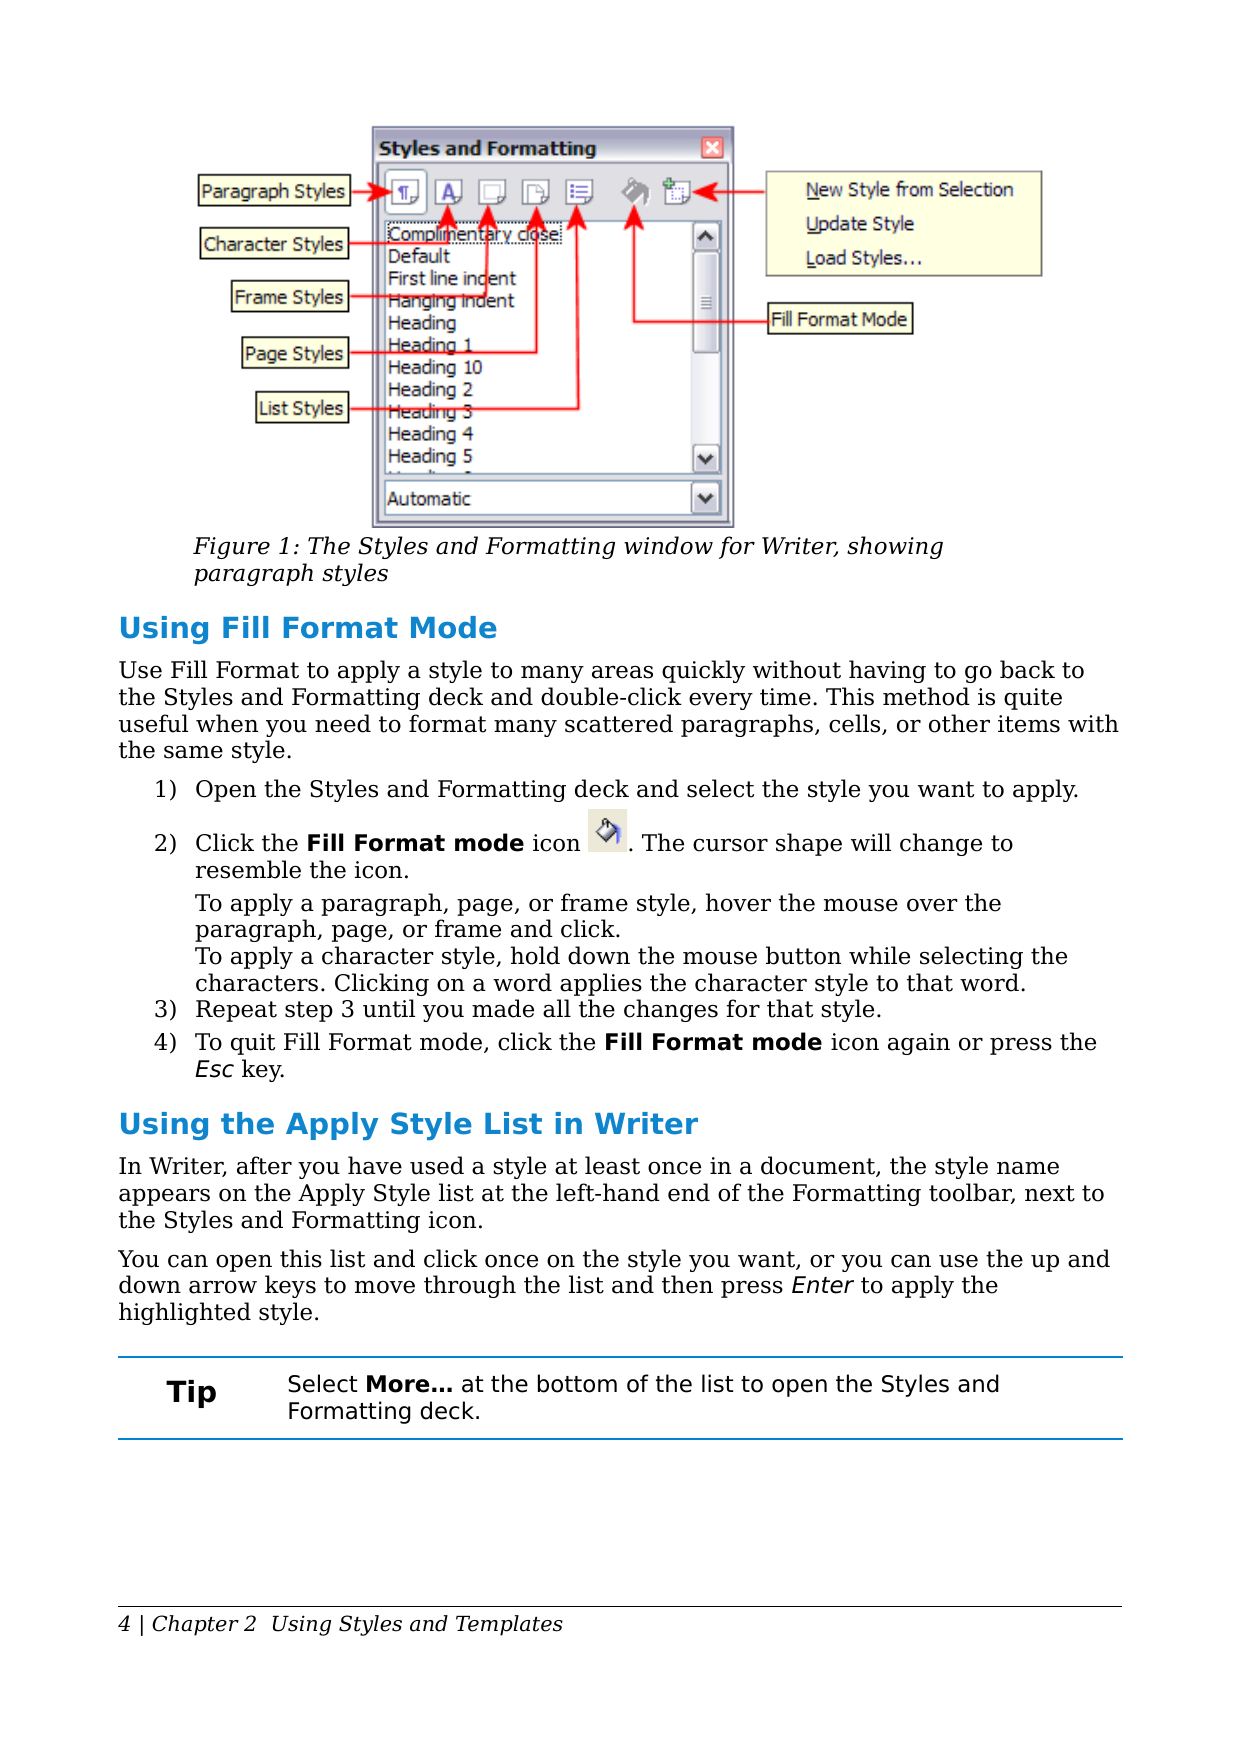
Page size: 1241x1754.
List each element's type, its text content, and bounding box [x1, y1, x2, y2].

subtitle Using Fill Format Mode [118, 611, 1122, 645]
table_header Tip [118, 1358, 266, 1438]
list Repeat step 3 until you made all the changes for that style. [177, 997, 1122, 1023]
text In Writer, after you have used a style at least once in a document, the style name appears on the Apply Style list at the left-hand end of the Formatting toolbar, next to the Styles and Formatting icon. [118, 1153, 1122, 1233]
text Figure 1: The Styles and Formatting window for Writer, showing paragraph styles [193, 533, 1047, 587]
list Open the Styles and Formatting deck and select the style you want to apply. [177, 777, 1122, 803]
list To apply a paragraph, page, or frame style, hover the mouse over the paragraph, page, or frame and click. To apply a character style, hold down the mouse button while selecting the characters. Clicking on a word applies the character style to that word. [195, 890, 1122, 997]
text Use Fill Format to apply a style to many areas quickly without having to go back to the Styles and Formatting deck and double-click every time. This method is quite useful when you need to format many scattered paragraphs, cells, or other items with the same style. [118, 657, 1122, 764]
list Click the Fill Format mode icon . The cursor shape will change to resemble the icon. [177, 809, 1122, 884]
picture [193, 118, 1048, 528]
list To quit Fill Format mode, click the Fill Format mode icon again or press the Esc key. [177, 1029, 1122, 1083]
text You can open this list and click once on the style you want, or you can use the up and down arrow keys to move through the list and then press Enter to apply the highlighted style. [118, 1246, 1122, 1326]
table_header Select More… at the bottom of the list to open the Styles and Formatting deck. [266, 1358, 1122, 1438]
subtitle Using the Apply Style List in Writer [118, 1107, 1122, 1141]
picture [588, 809, 628, 852]
